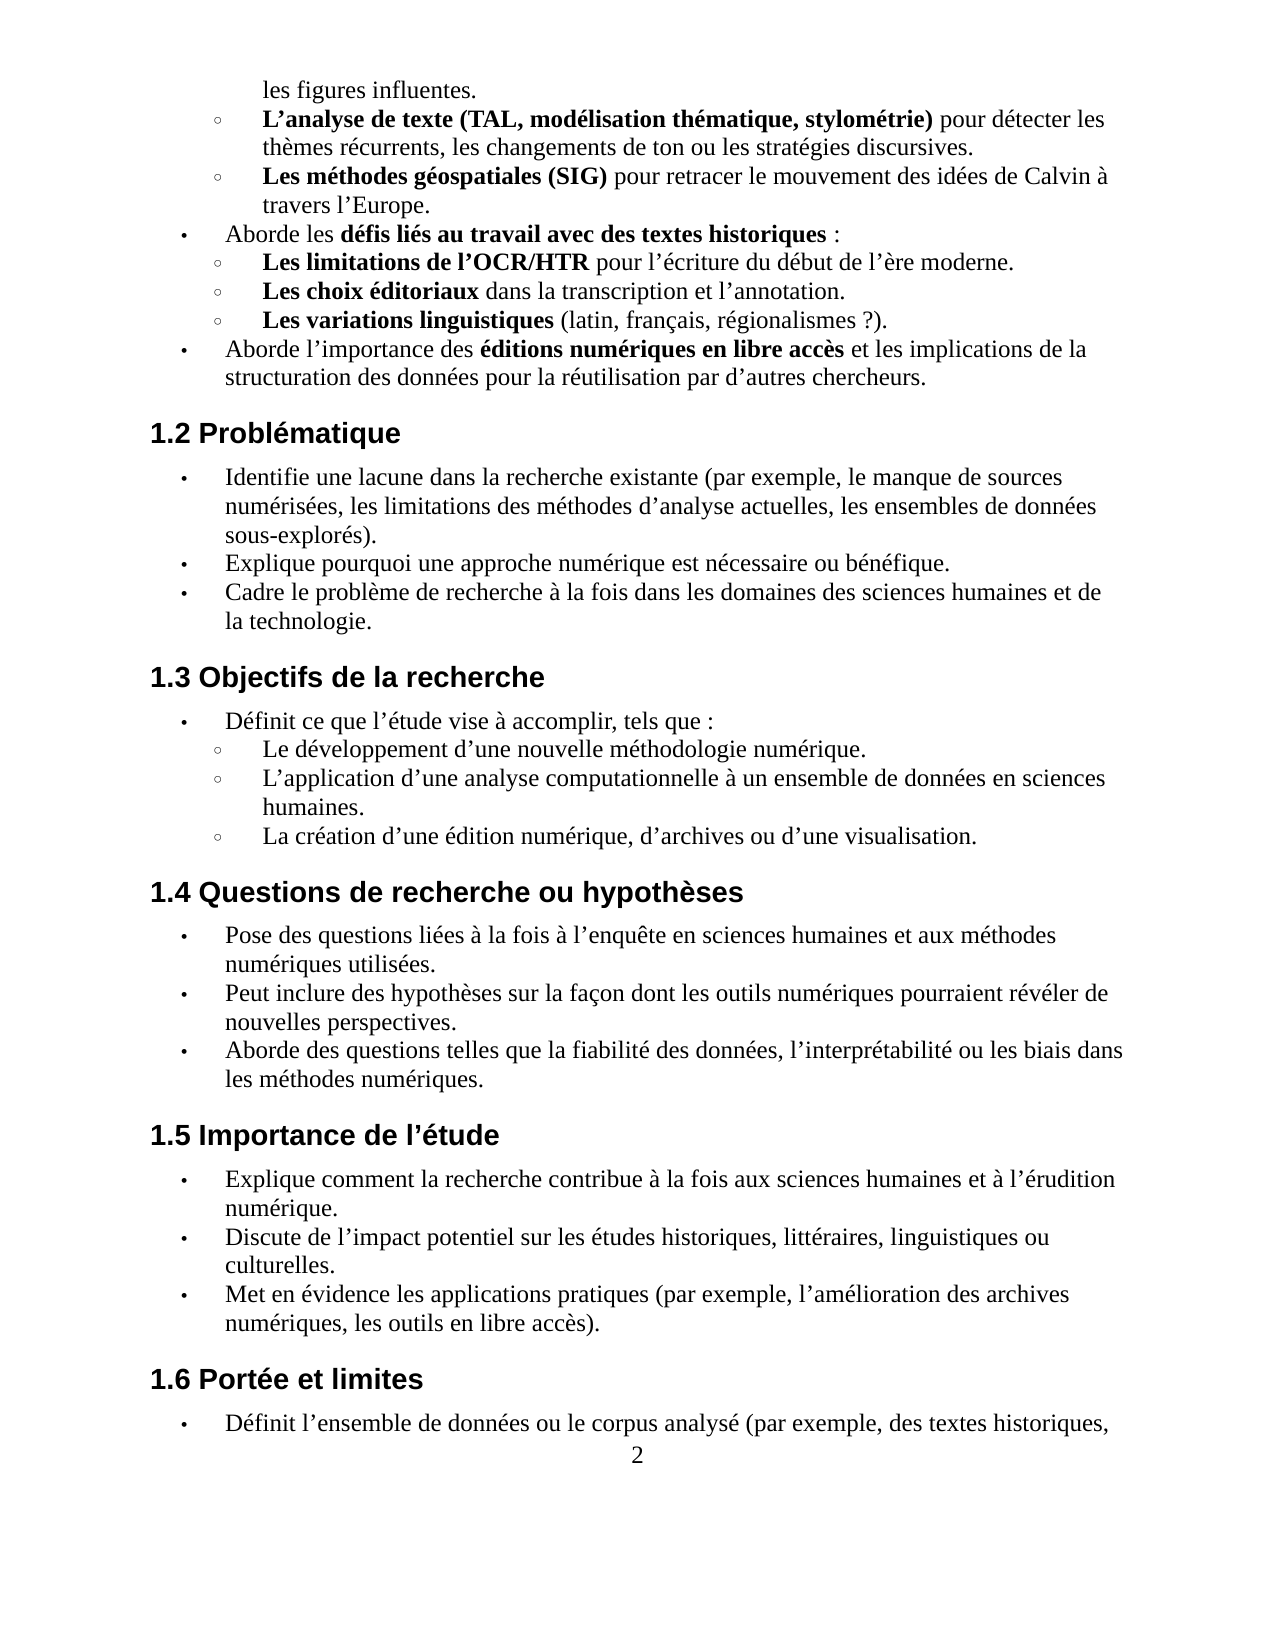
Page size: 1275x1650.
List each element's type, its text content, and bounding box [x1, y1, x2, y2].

list Aborde l’importance des éditions numériques en libre accès et les implications de la structuration des données pour la réutilisation par d’autres chercheurs. [187, 334, 1125, 391]
list Pose des questions liées à la fois à l’enquête en sciences humaines et aux méthodes numériques utilisées. [187, 921, 1125, 978]
subtitle 1.5 Importance de l’étude [150, 1118, 1125, 1152]
list La création d’une édition numérique, d’archives ou d’une visualisation. [225, 821, 1125, 849]
subtitle 1.3 Objectifs de la recherche [150, 660, 1125, 693]
list Cadre le problème de recherche à la fois dans les domaines des sciences humaines et de la technologie. [187, 577, 1125, 635]
list Les variations linguistiques (latin, français, régionalismes ?). [225, 305, 1125, 334]
list Le développement d’une nouvelle méthodologie numérique. [225, 734, 1125, 763]
list L’application d’une analyse computationnelle à un ensemble de données en sciences humaines. [225, 763, 1125, 821]
list Aborde des questions telles que la fiabilité des données, l’interprétabilité ou les biais dans les méthodes numériques. [187, 1036, 1125, 1093]
list L’analyse de texte (TAL, modélisation thématique, stylométrie) pour détecter les thèmes récurrents, les changements de ton ou les stratégies discursives. [225, 104, 1125, 161]
subtitle 1.6 Portée et limites [150, 1362, 1125, 1395]
list Définit ce que l’étude vise à accomplir, tels que : [187, 706, 1125, 734]
subtitle 1.2 Problématique [150, 416, 1125, 450]
list Explique pourquoi une approche numérique est nécessaire ou bénéfique. [187, 548, 1125, 577]
list Les limitations de l’OCR/HTR pour l’écriture du début de l’ère moderne. [225, 247, 1125, 276]
list Met en évidence les applications pratiques (par exemple, l’amélioration des archives numériques, les outils en libre accès). [187, 1279, 1125, 1337]
list Discute de l’impact potentiel sur les études historiques, littéraires, linguistiques ou culturelles. [187, 1222, 1125, 1279]
subtitle 1.4 Questions de recherche ou hypothèses [150, 874, 1125, 908]
list Peut inclure des hypothèses sur la façon dont les outils numériques pourraient révéler de nouvelles perspectives. [187, 978, 1125, 1036]
list les figures influentes. [225, 75, 1125, 104]
list Les méthodes géospatiales (SIG) pour retracer le mouvement des idées de Calvin à travers l’Europe. [225, 161, 1125, 219]
list Explique comment la recherche contribue à la fois aux sciences humaines et à l’érudition numérique. [187, 1164, 1125, 1222]
list Aborde les défis liés au travail avec des textes historiques : [187, 219, 1125, 247]
list Les choix éditoriaux dans la transcription et l’annotation. [225, 276, 1125, 305]
list Définit l’ensemble de données ou le corpus analysé (par exemple, des textes historiques, [187, 1408, 1125, 1436]
list Identifie une lacune dans la recherche existante (par exemple, le manque de sources numérisées, les limitations des méthodes d’analyse actuelles, les ensembles de données sous-explorés). [187, 462, 1125, 548]
